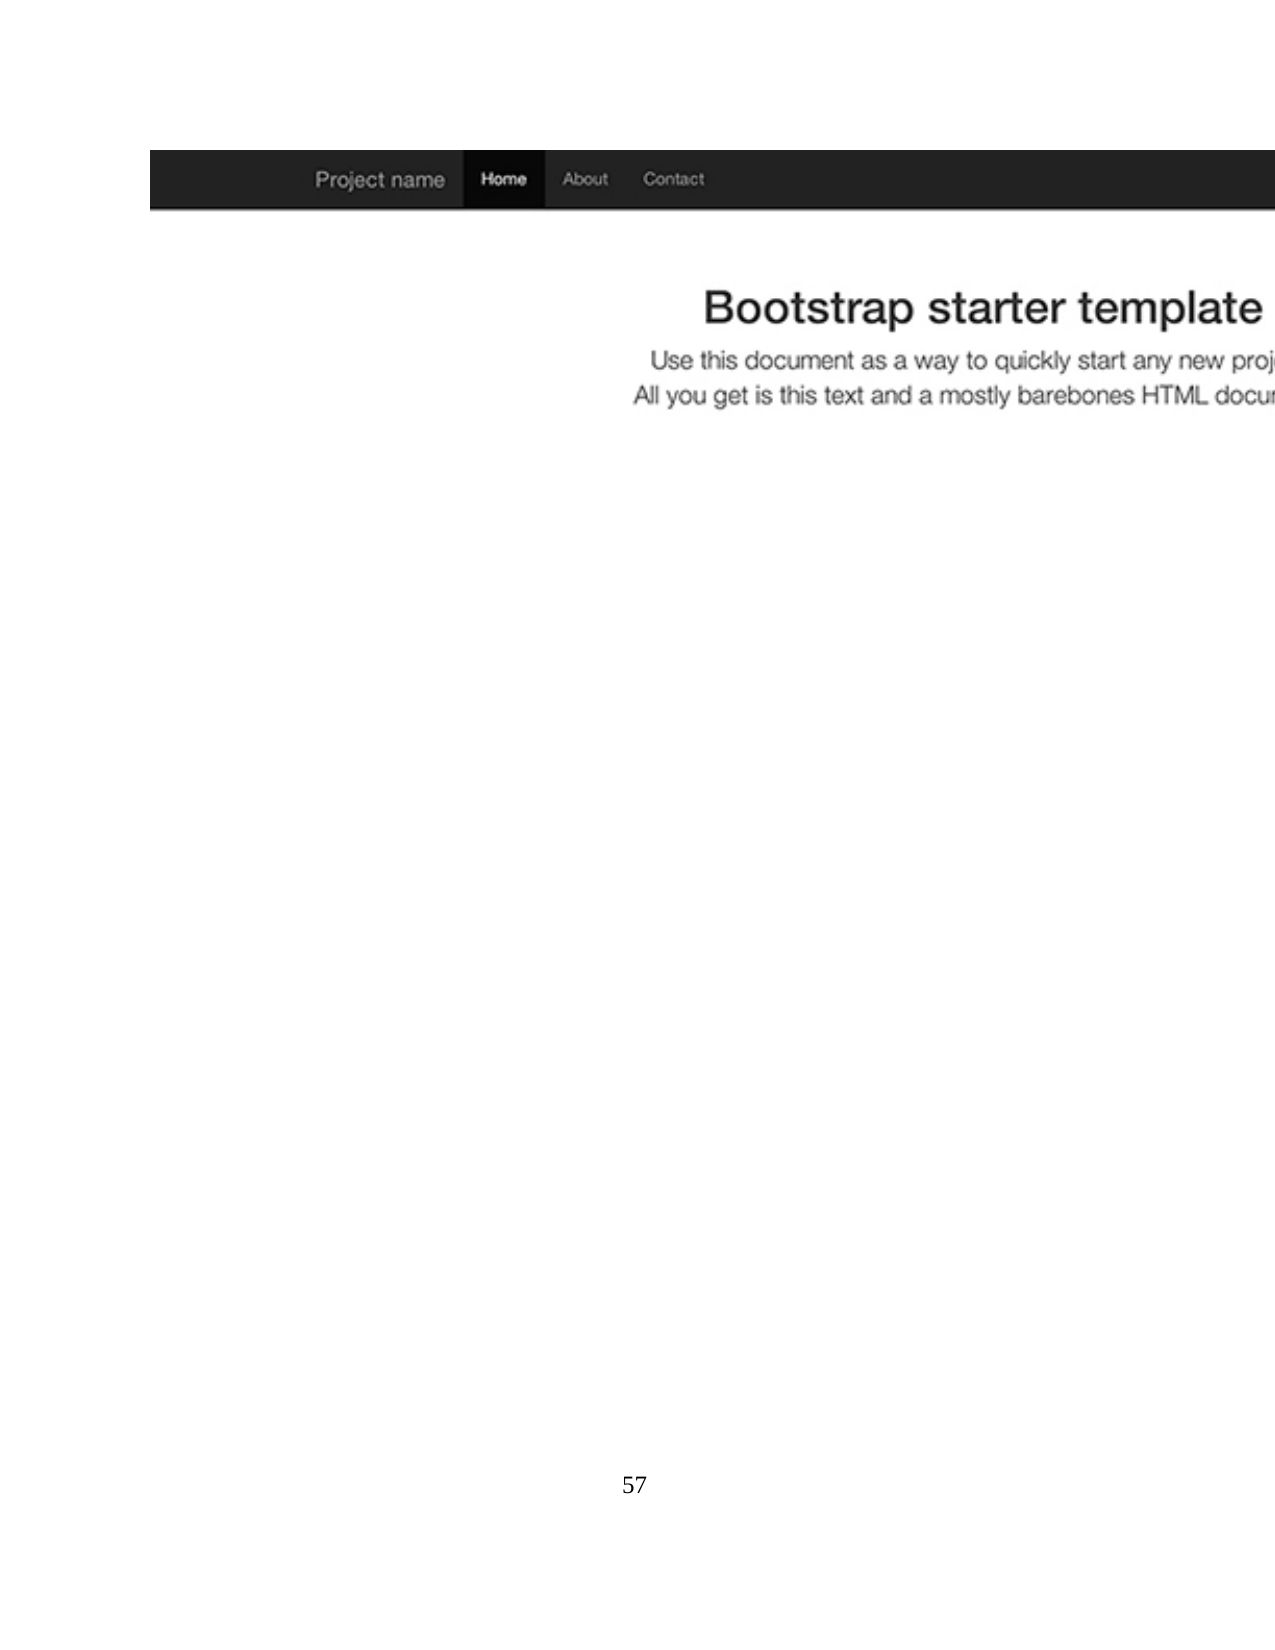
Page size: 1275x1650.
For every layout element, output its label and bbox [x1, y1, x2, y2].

picture [150, 150, 1275, 1400]
